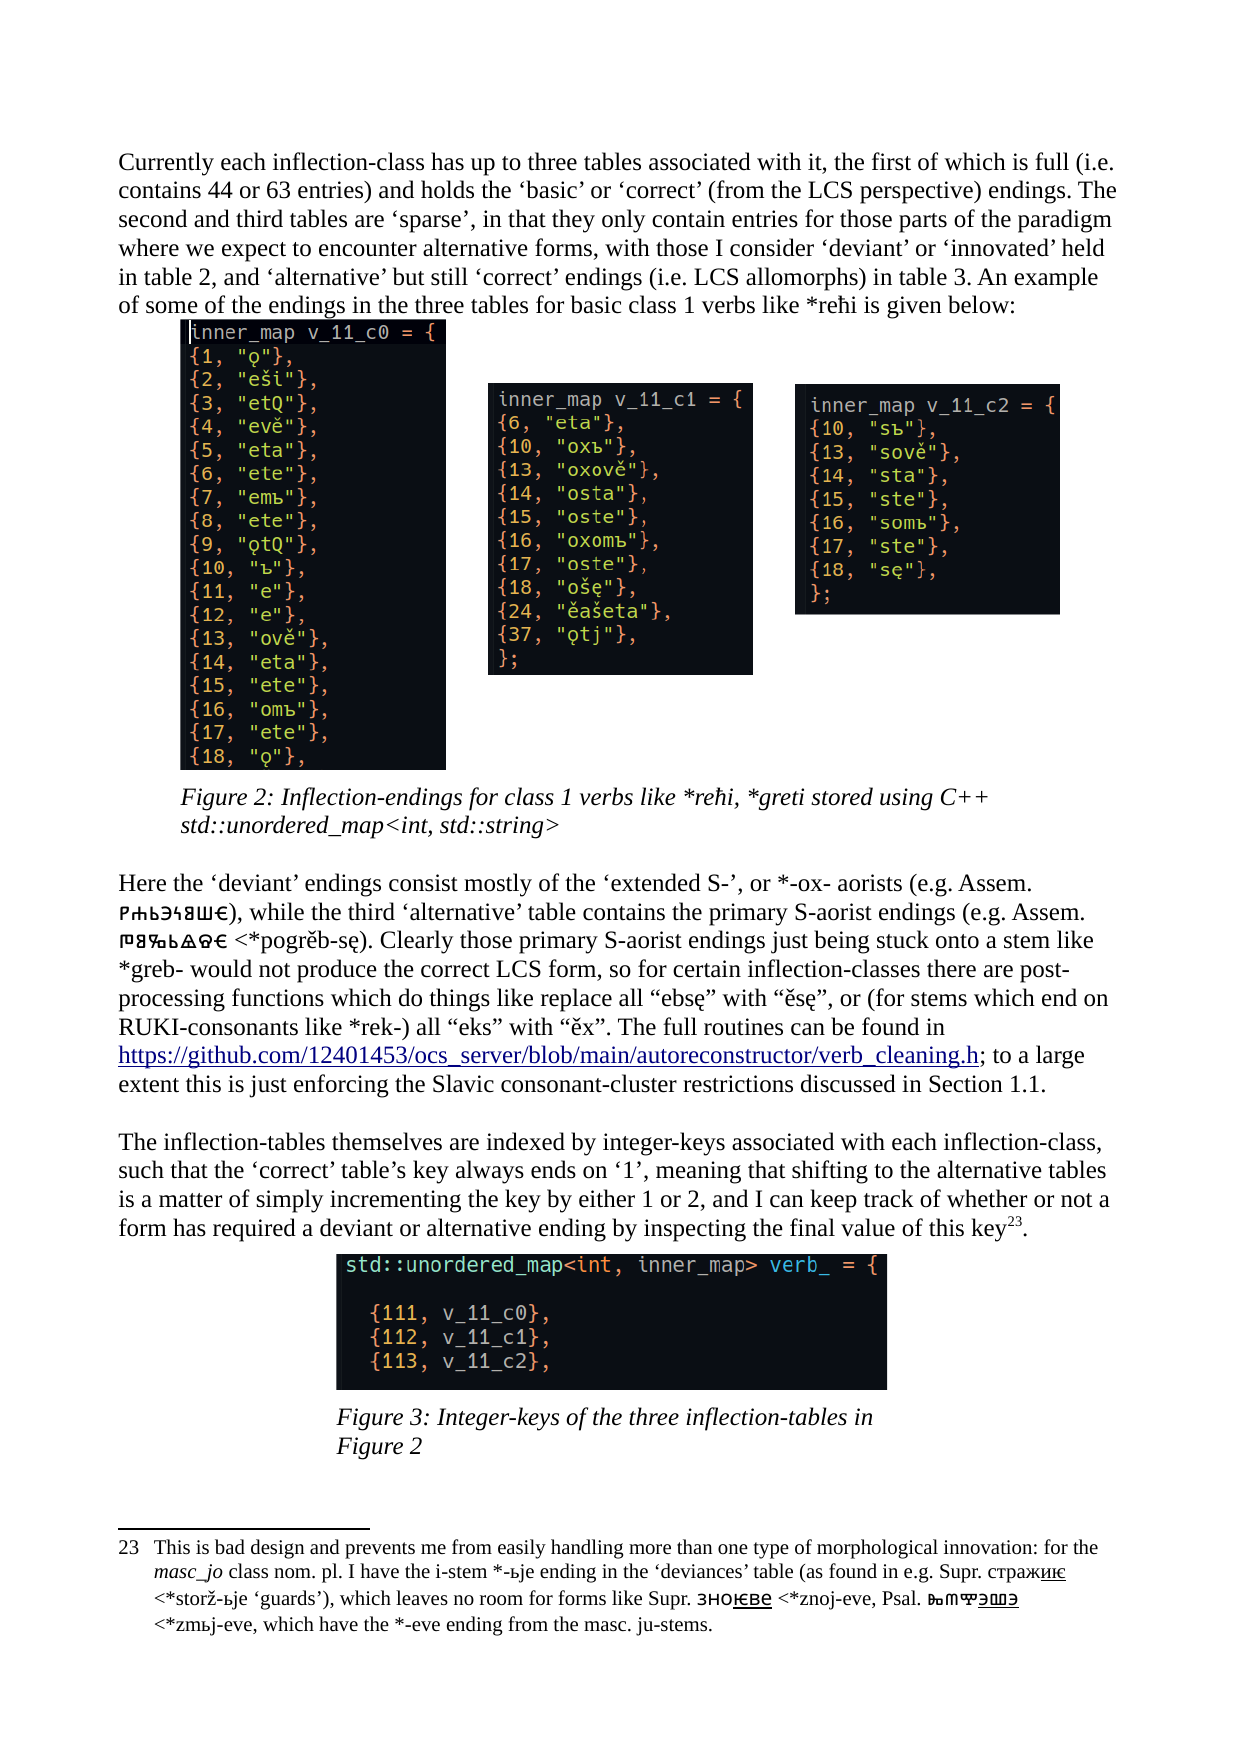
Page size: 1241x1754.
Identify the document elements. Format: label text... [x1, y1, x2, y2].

text Figure 2: Inflection-endings for class 1 verbs like *reћi, *greti stored using C++ std::unordered_map<int, std::string> [180, 770, 1060, 839]
text Figure 3: Integer-keys of the three inflection-tables in Figure 2 [336, 1390, 887, 1459]
picture [336, 1254, 888, 1390]
text Currently each inflection-class has up to three tables associated with it, the first of which is full (i.e. contains 44 or 63 entries) and holds the ‘basic’ or ‘correct’ (from the LCS perspective) endings. The second and third tables are ‘sparse’, in that they only contain entries for those parts of the paradigm where we expect to encounter alternative forms, with those I consider ‘deviant’ or ‘innovated’ held in table 2, and ‘alternative’ but still ‘correct’ endings (i.e. LCS allomorphs) in table 3. An example of some of the endings in the three tables for basic class 1 verbs like *reћi is given below: [118, 147, 1122, 319]
picture [180, 319, 1060, 770]
text This is bad design and prevents me from easily handling more than one type of morphological innovation: for the masc_jo class nom. pl. I have the i-stem *‑ьje ending in the ‘deviances’ table (as found in e.g. Supr. стражиѥ <*storž‑ьje ‘guards’), which leaves no room for forms like Supr. зноѥве <*znoj‑eve, Psal. ⰸⰿⰹⰵⰲⰵ <*zmьj‑eve, which have the *‑eve ending from the masc. ju-stems. [118, 1535, 1122, 1636]
text The inflection-tables themselves are indexed by integer-keys associated with each inflection-class, such that the ‘correct’ table’s key always ends on ‘1’, meaning that shifting to the alternative tables is a matter of simply incrementing the key by either 1 or 2, and I can keep track of whether or not a form has required a deviant or alternative ending by inspecting the final value of this key. [118, 1127, 1122, 1242]
text Here the ‘deviant’ endings consist mostly of the ‘extended S-’, or *-ox- aorists (e.g. Assem. ⱀⰰⱃⰵⰽⱁⱎⱔ), while the third ‘alternative’ table contains the primary S-aorist endings (e.g. Assem. ⱂⱁⰳⱃⱑⱄⱔ <*pogrěb-sę). Clearly those primary S-aorist endings just being stuck onto a stem like *greb‑ would not produce the correct LCS form, so for certain inflection-classes there are post-processing functions which do things like replace all “ebsę” with “ěsę”, or (for stems which end on RUKI-consonants like *rek‑) all “eks” with “ěx”. The full routines can be found in https://github.com/12401453/ocs_server/blob/main/autoreconstructor/verb_cleaning.h; to a large extent this is just enforcing the Slavic consonant-cluster restrictions discussed in Section 1.1. [118, 868, 1122, 1098]
